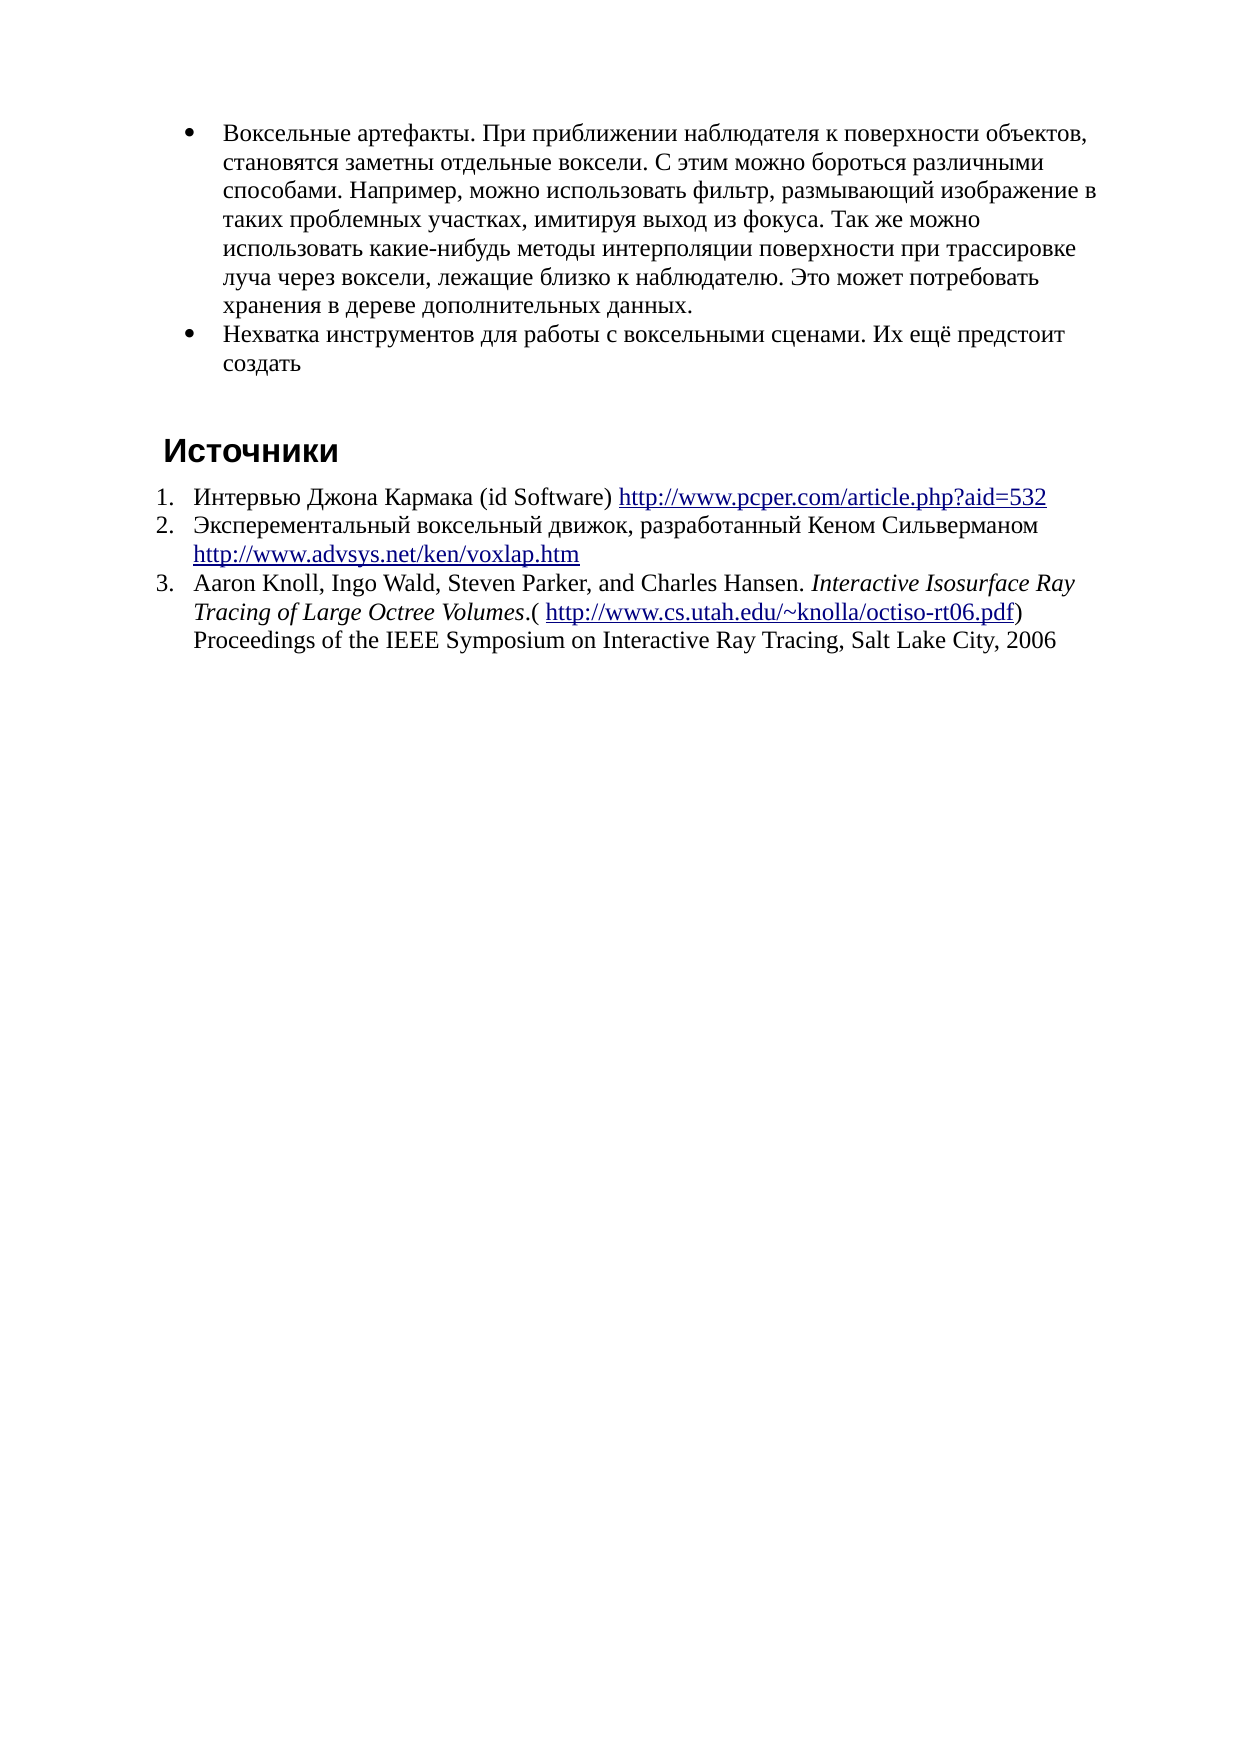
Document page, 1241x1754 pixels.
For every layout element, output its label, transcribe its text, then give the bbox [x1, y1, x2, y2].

list Aaron Knoll, Ingo Wald, Steven Parker, and Charles Hansen. Interactive Isosurface Ray Tracing of Large Octree Volumes.( http://www.cs.utah.edu/~knolla/octiso-rt06.pdf) Proceedings of the IEEE Symposium on Interactive Ray Tracing, Salt Lake City, 2006 [156, 568, 1122, 654]
list Нехватка инструментов для работы с воксельными сценами. Их ещё предстоит создать [185, 319, 1122, 377]
list Интервью Джона Кармака (id Software) http://www.pcper.com/article.php?aid=532 [156, 482, 1122, 511]
list Воксельные артефакты. При приближении наблюдателя к поверхности объектов, становятся заметны отдельные воксели. С этим можно бороться различными способами. Например, можно использовать фильтр, размывающий изображение в таких проблемных участках, имитируя выход из фокуса. Так же можно использовать какие-нибудь методы интерполяции поверхности при трассировке луча через воксели, лежащие близко к наблюдателю. Это может потребовать хранения в дереве дополнительных данных. [185, 118, 1122, 319]
list Эксперементальный воксельный движок, разработанный Кеном Сильверманом http://www.advsys.net/ken/voxlap.htm [156, 511, 1122, 568]
subtitle Источники [118, 431, 1122, 469]
